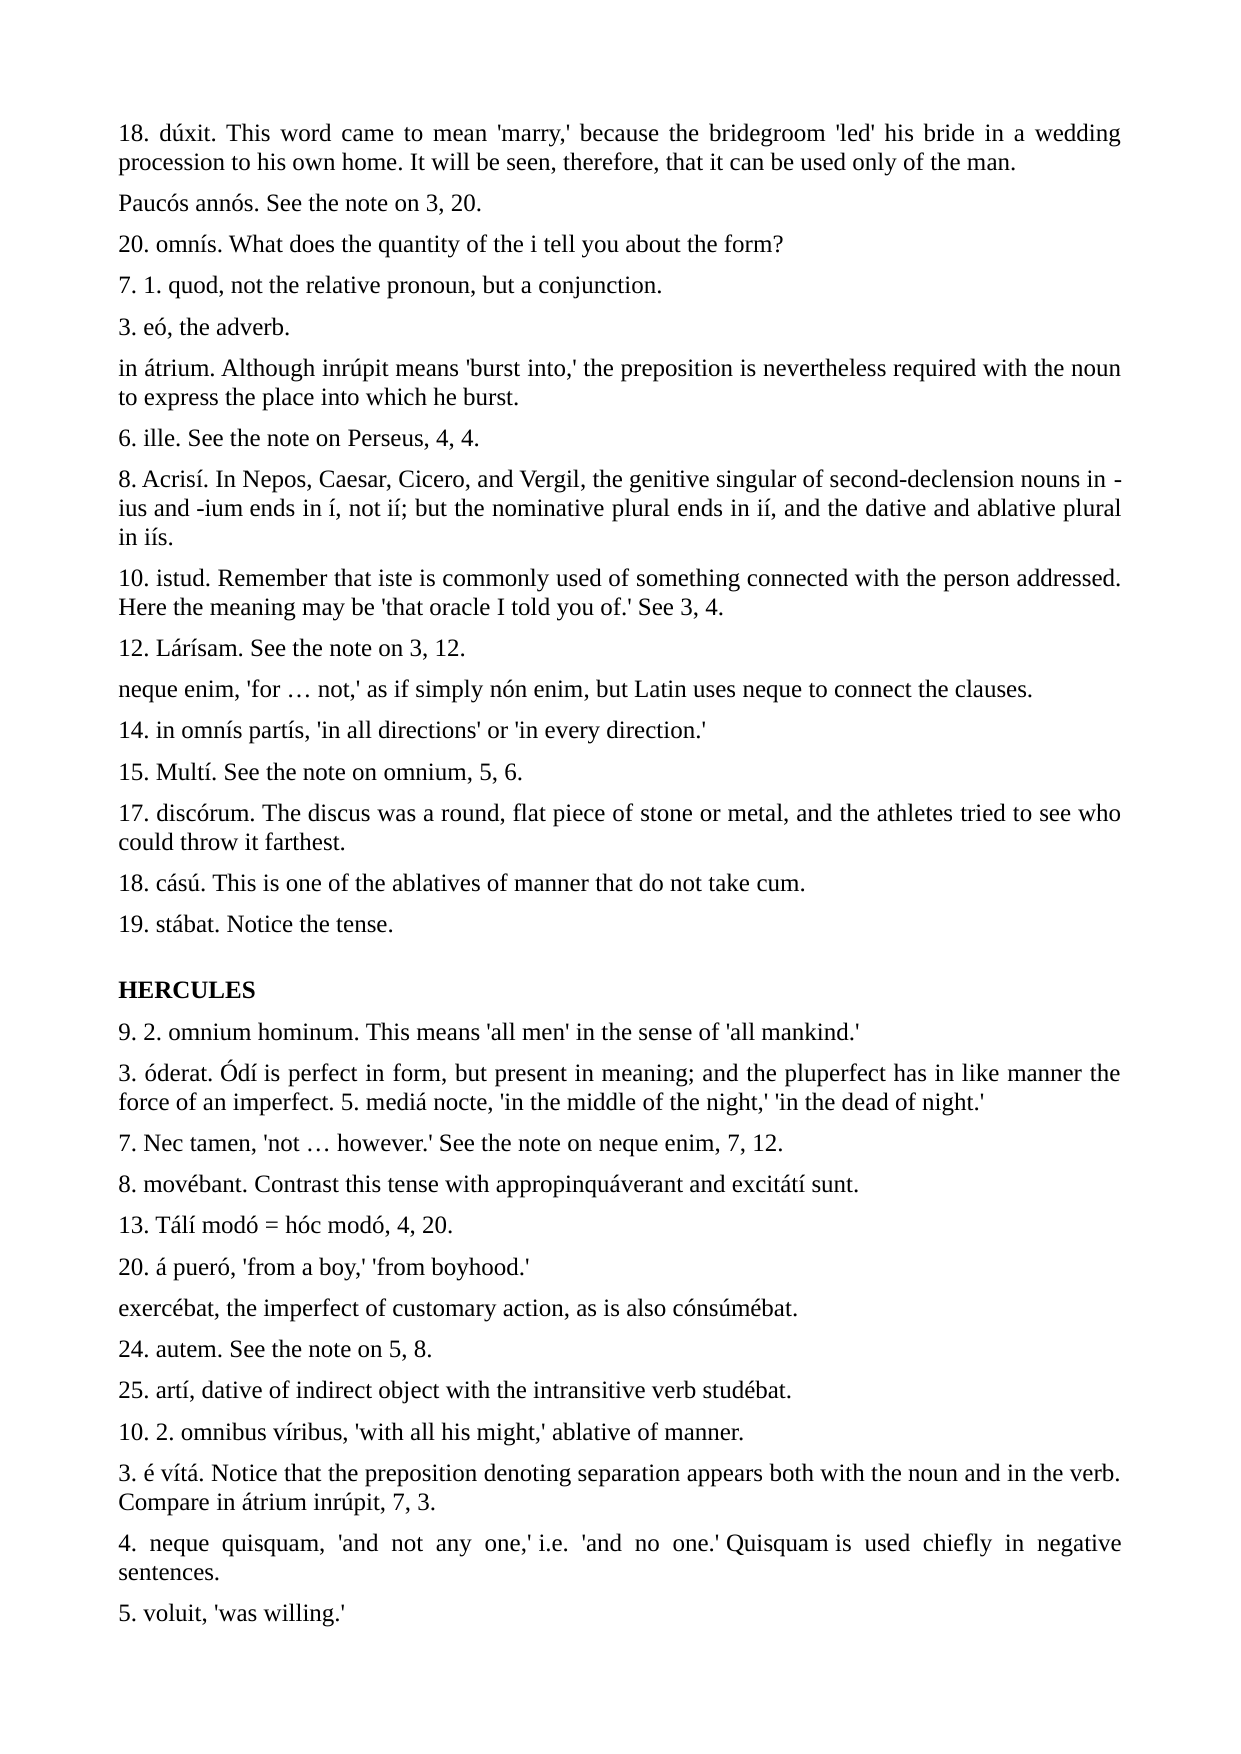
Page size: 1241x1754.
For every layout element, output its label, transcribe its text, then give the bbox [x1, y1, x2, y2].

text 17. discórum. The discus was a round, flat piece of stone or metal, and the athletes tried to see who could throw it farthest. [118, 798, 1122, 856]
text 20. omnís. What does the quantity of the i tell you about the form? [118, 229, 1122, 258]
text 6. ille. See the note on Perseus, 4, 4. [118, 423, 1122, 452]
text 10. 2. omnibus víribus, 'with all his might,' ablative of manner. [118, 1417, 1122, 1446]
text 8. movébant. Contrast this tense with appropinquáverant and excitátí sunt. [118, 1169, 1122, 1198]
text 3. eó, the adverb. [118, 312, 1122, 341]
text 7. Nec tamen, 'not … however.' See the note on neque enim, 7, 12. [118, 1128, 1122, 1157]
text 14. in omnís partís, 'in all directions' or 'in every direction.' [118, 716, 1122, 744]
text 24. autem. See the note on 5, 8. [118, 1334, 1122, 1363]
text neque enim, 'for … not,' as if simply nón enim, but Latin uses neque to connect the clauses. [118, 674, 1122, 703]
text 5. voluit, 'was willing.' [118, 1598, 1122, 1627]
text 8. Acrisí. In Nepos, Caesar, Cicero, and Vergil, the genitive singular of second-declension nouns in -ius and -ium ends in í, not ií; but the nominative plural ends in ií, and the dative and ablative plural in iís. [118, 464, 1122, 551]
text 9. 2. omnium hominum. This means 'all men' in the sense of 'all mankind.' [118, 1017, 1122, 1046]
text 25. artí, dative of indirect object with the intransitive verb studébat. [118, 1376, 1122, 1404]
text 3. é vítá. Notice that the preposition denoting separation appears both with the noun and in the verb. Compare in átrium inrúpit, 7, 3. [118, 1458, 1122, 1516]
text 10. istud. Remember that iste is commonly used of something connected with the person addressed. Here the meaning may be 'that oracle I told you of.' See 3, 4. [118, 563, 1122, 621]
text Paucós annós. See the note on 3, 20. [118, 188, 1122, 217]
subtitle HERCULES [118, 976, 1122, 1004]
text 20. á pueró, 'from a boy,' 'from boyhood.' [118, 1252, 1122, 1281]
text 13. Tálí modó = hóc modó, 4, 20. [118, 1211, 1122, 1239]
text 18. cású. This is one of the ablatives of manner that do not take cum. [118, 868, 1122, 897]
text 18. dúxit. This word came to mean 'marry,' because the bridegroom 'led' his bride in a wedding procession to his own home. It will be seen, therefore, that it can be used only of the man. [118, 118, 1122, 176]
text 7. 1. quod, not the relative pronoun, but a conjunction. [118, 271, 1122, 299]
text 15. Multí. See the note on omnium, 5, 6. [118, 757, 1122, 786]
text 4. neque quisquam, 'and not any one,' i.e. 'and no one.' Quisquam is used chiefly in negative sentences. [118, 1528, 1122, 1586]
text in átrium. Although inrúpit means 'burst into,' the preposition is nevertheless required with the noun to express the place into which he burst. [118, 353, 1122, 411]
text 3. óderat. Ódí is perfect in form, but present in meaning; and the pluperfect has in like manner the force of an imperfect. 5. mediá nocte, 'in the middle of the night,' 'in the dead of night.' [118, 1058, 1122, 1116]
text exercébat, the imperfect of customary action, as is also cónsúmébat. [118, 1293, 1122, 1322]
text 19. stábat. Notice the tense. [118, 909, 1122, 938]
text 12. Lárísam. See the note on 3, 12. [118, 633, 1122, 662]
